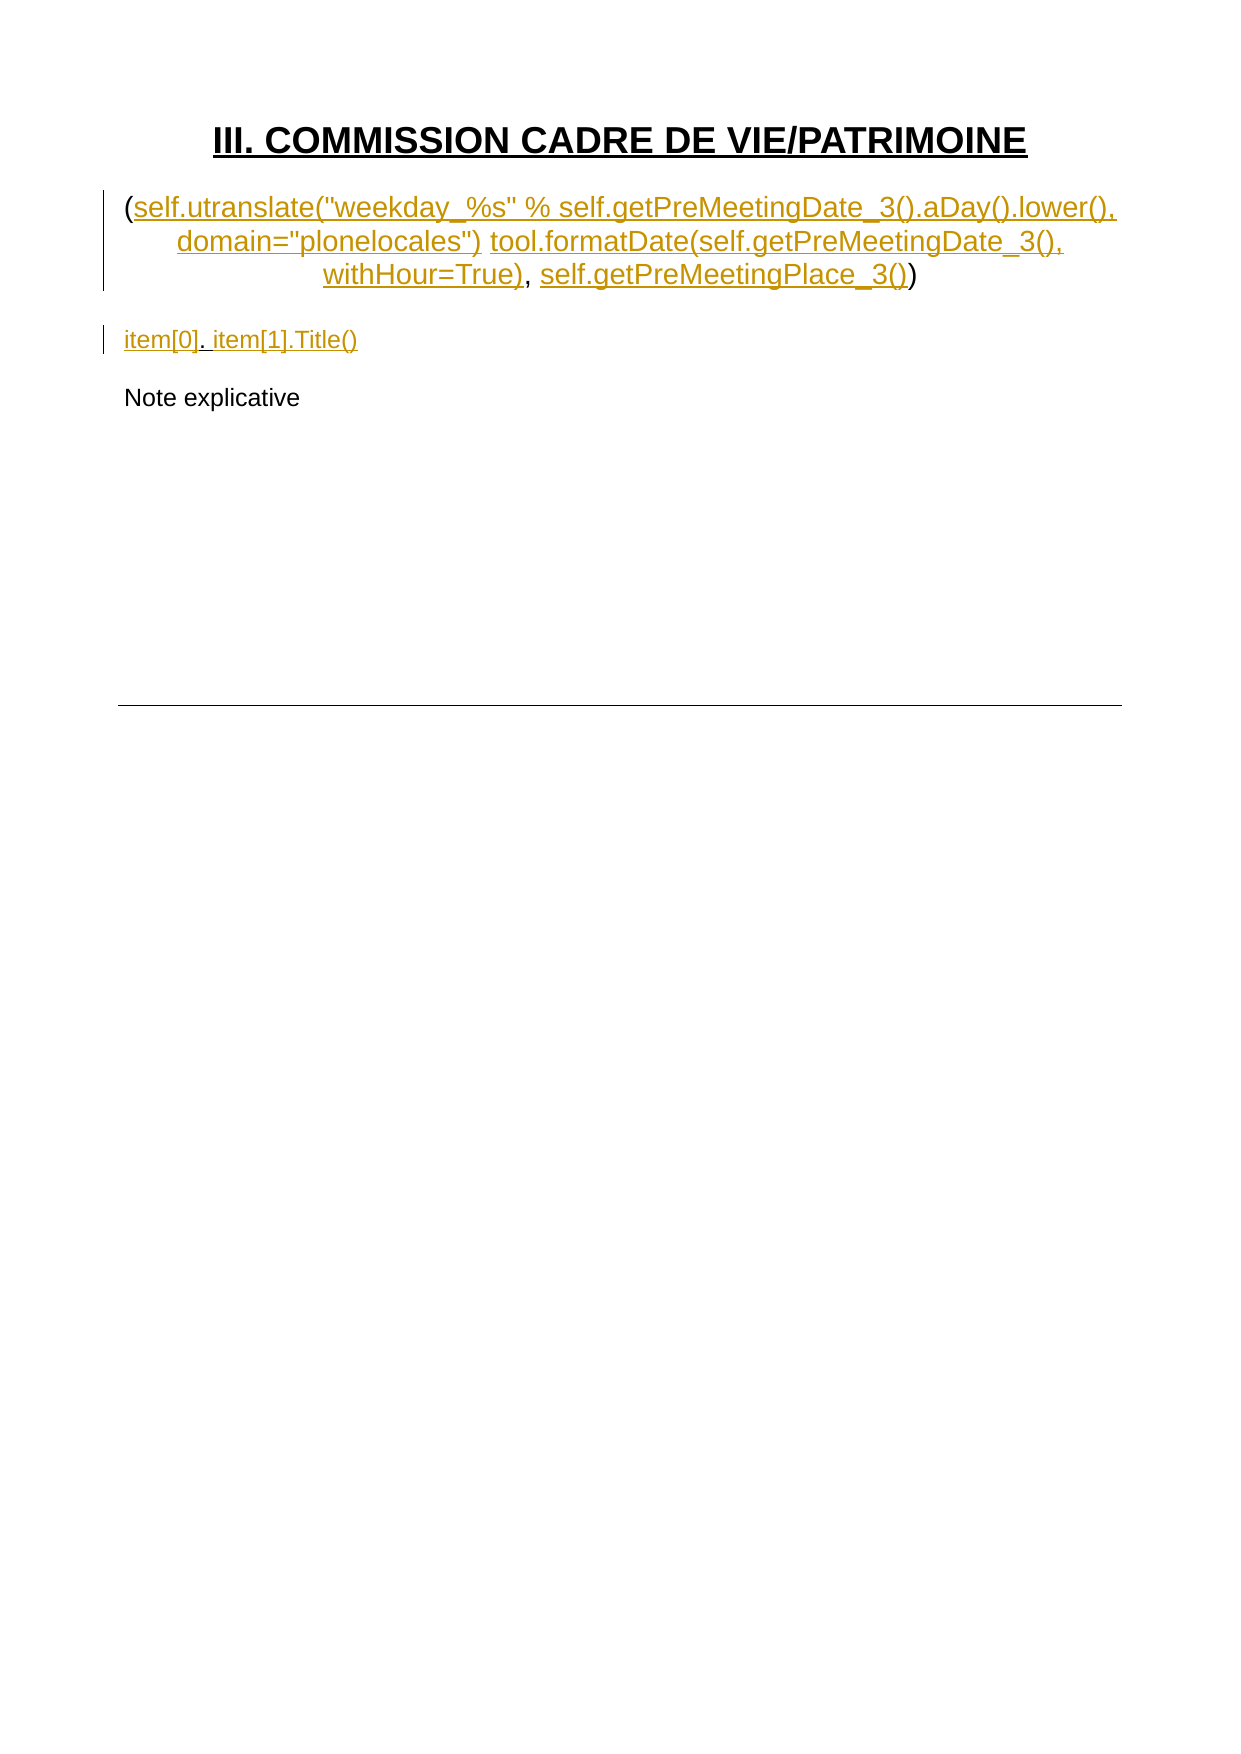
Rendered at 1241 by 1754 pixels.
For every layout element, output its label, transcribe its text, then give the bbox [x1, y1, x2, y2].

text III. COMMISSION CADRE DE VIE/PATRIMOINE [118, 118, 1122, 161]
table_header item[0]. item[1].Title() Note explicative [118, 319, 1122, 704]
text (self.utranslate("weekday_%s" % self.getPreMeetingDate_3().aDay().lower(), domain="plonelocales") tool.formatDate(self.getPreMeetingDate_3(), withHour=True), self.getPreMeetingPlace_3()) [118, 190, 1122, 291]
